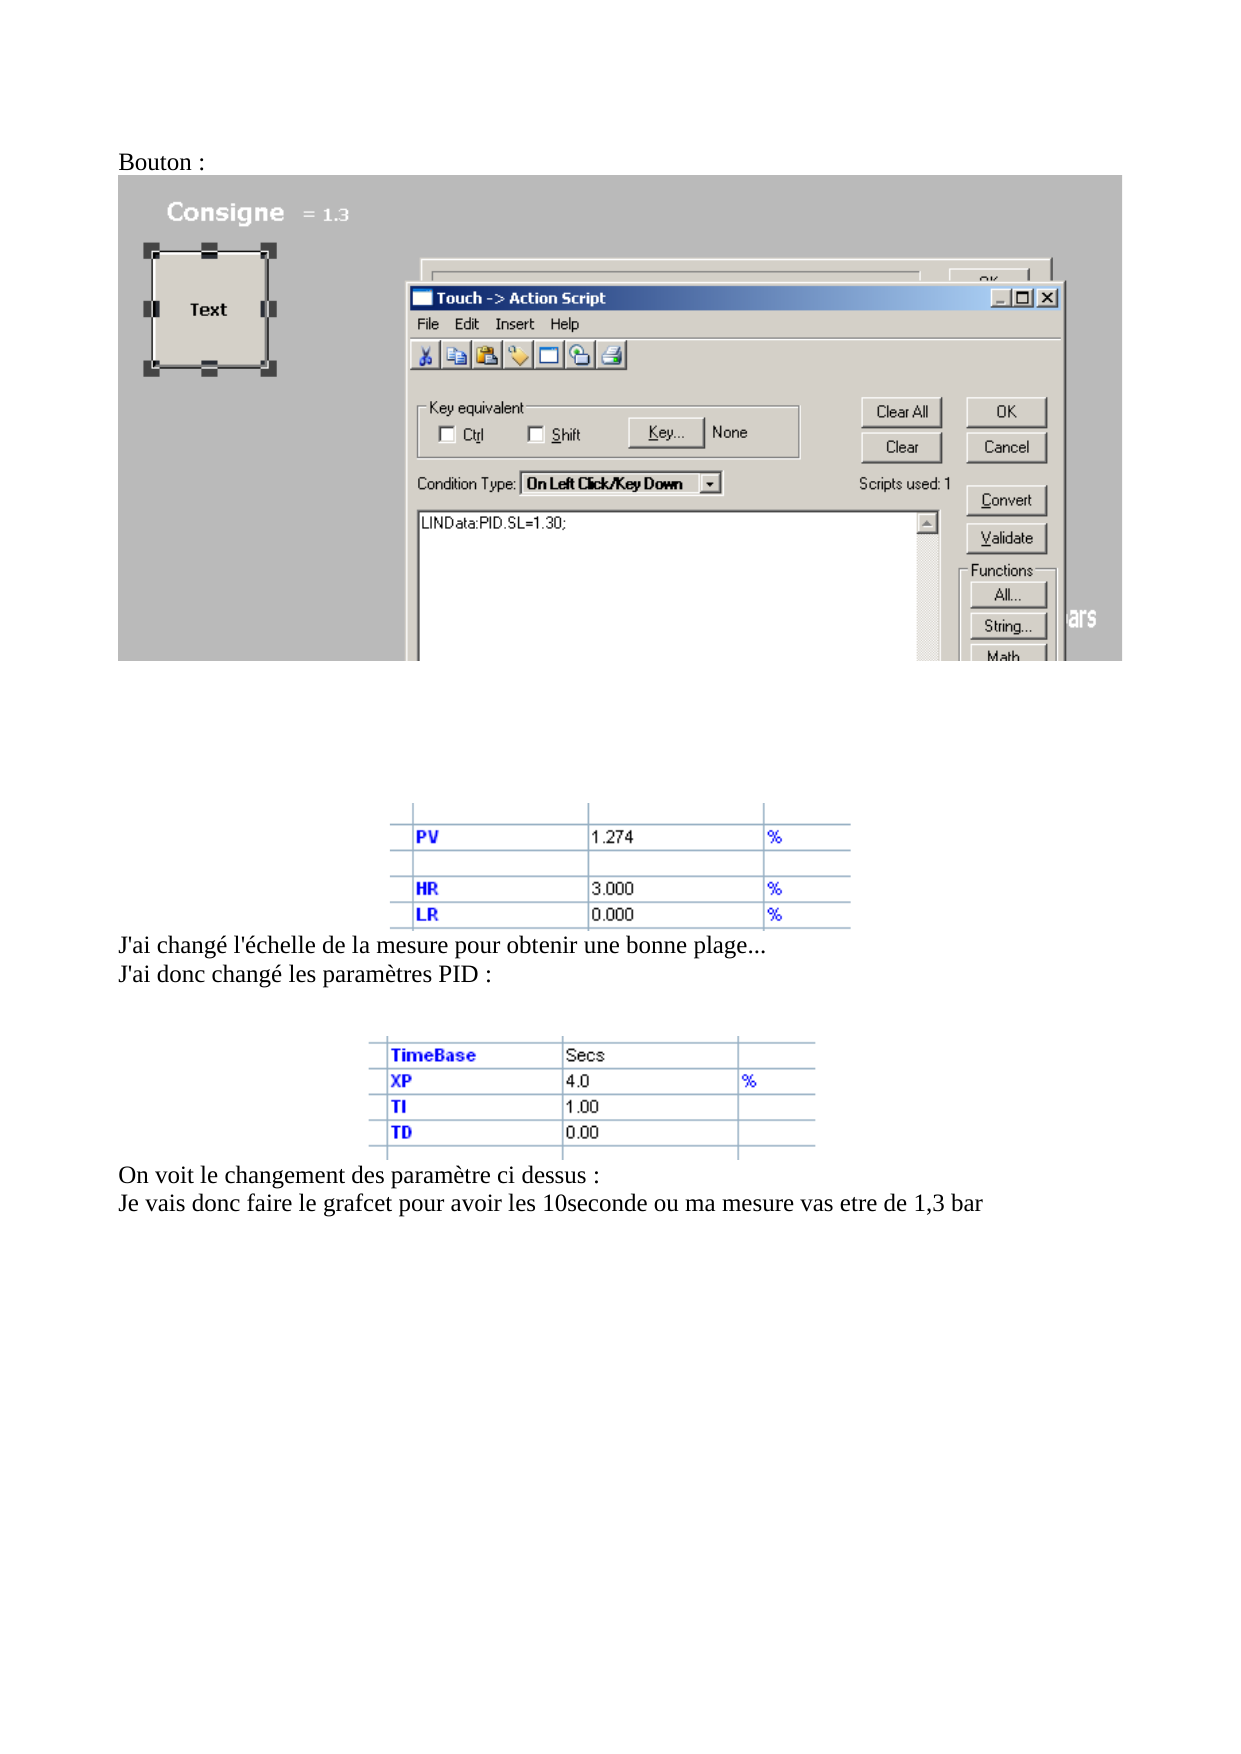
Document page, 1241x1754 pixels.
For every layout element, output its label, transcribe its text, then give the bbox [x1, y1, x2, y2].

text On voit le changement des paramètre ci dessus : [118, 1017, 1122, 1188]
text Bouton : [118, 147, 1122, 175]
text J'ai changé l'échelle de la mesure pour obtenir une bonne plage... [118, 804, 1122, 959]
text J'ai donc changé les paramètres PID : [118, 959, 1122, 988]
text Je vais donc faire le grafcet pour avoir les 10seconde ou ma mesure vas etre de 1,3 bar [118, 1188, 1122, 1217]
